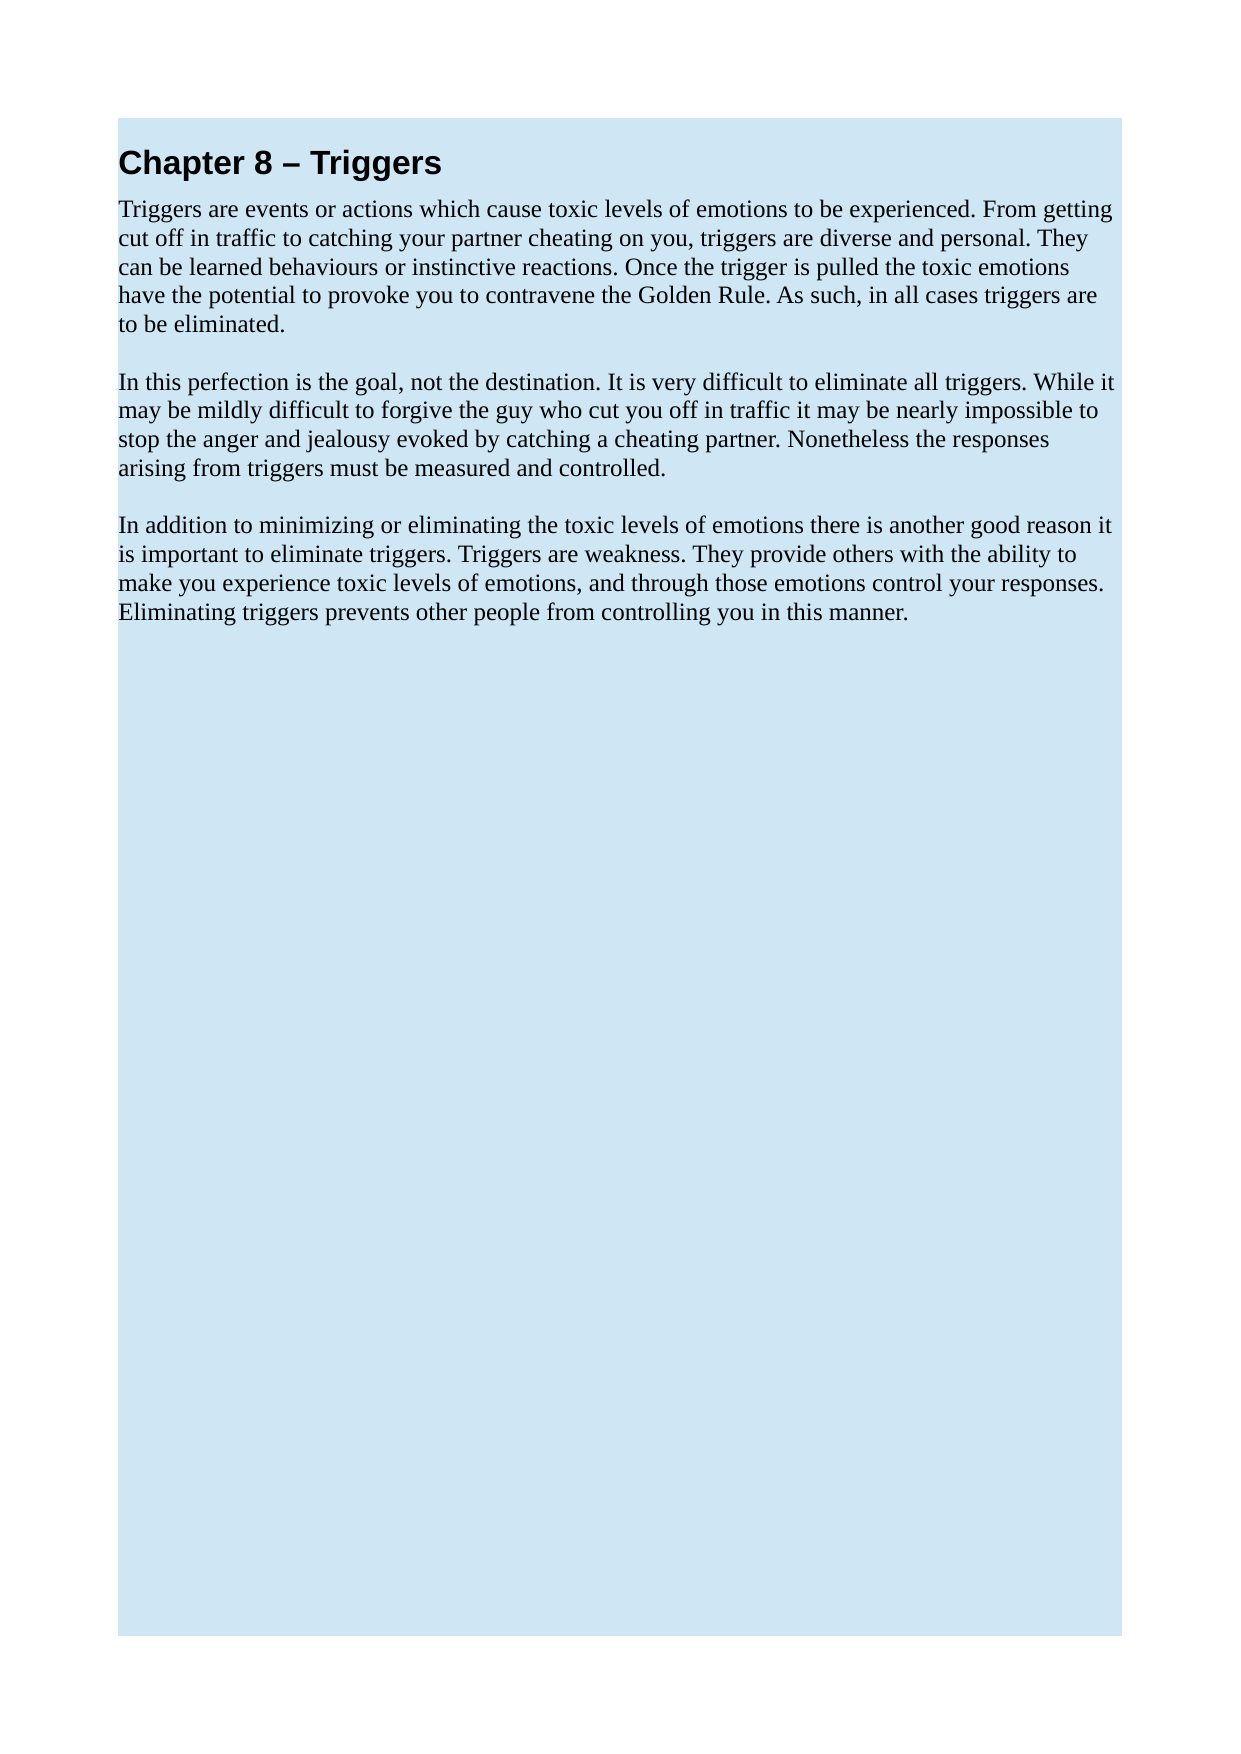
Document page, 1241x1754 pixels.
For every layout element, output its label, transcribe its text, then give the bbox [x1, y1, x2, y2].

text Triggers are events or actions which cause toxic levels of emotions to be experienced. From getting cut off in traffic to catching your partner cheating on you, triggers are diverse and personal. They can be learned behaviours or instinctive reactions. Once the trigger is pulled the toxic emotions have the potential to provoke you to contravene the Golden Rule. As such, in all cases triggers are to be eliminated. [118, 194, 1122, 338]
subtitle Chapter 8 – Triggers [118, 143, 1122, 182]
text In this perfection is the goal, not the destination. It is very difficult to eliminate all triggers. While it may be mildly difficult to forgive the guy who cut you off in traffic it may be nearly impossible to stop the anger and jealousy evoked by catching a cheating partner. Nonetheless the responses arising from triggers must be measured and controlled. [118, 367, 1122, 482]
text In addition to minimizing or eliminating the toxic levels of emotions there is another good reason it is important to eliminate triggers. Triggers are weakness. They provide others with the ability to make you experience toxic levels of emotions, and through those emotions control your responses. Eliminating triggers prevents other people from controlling you in this manner. [118, 511, 1122, 626]
